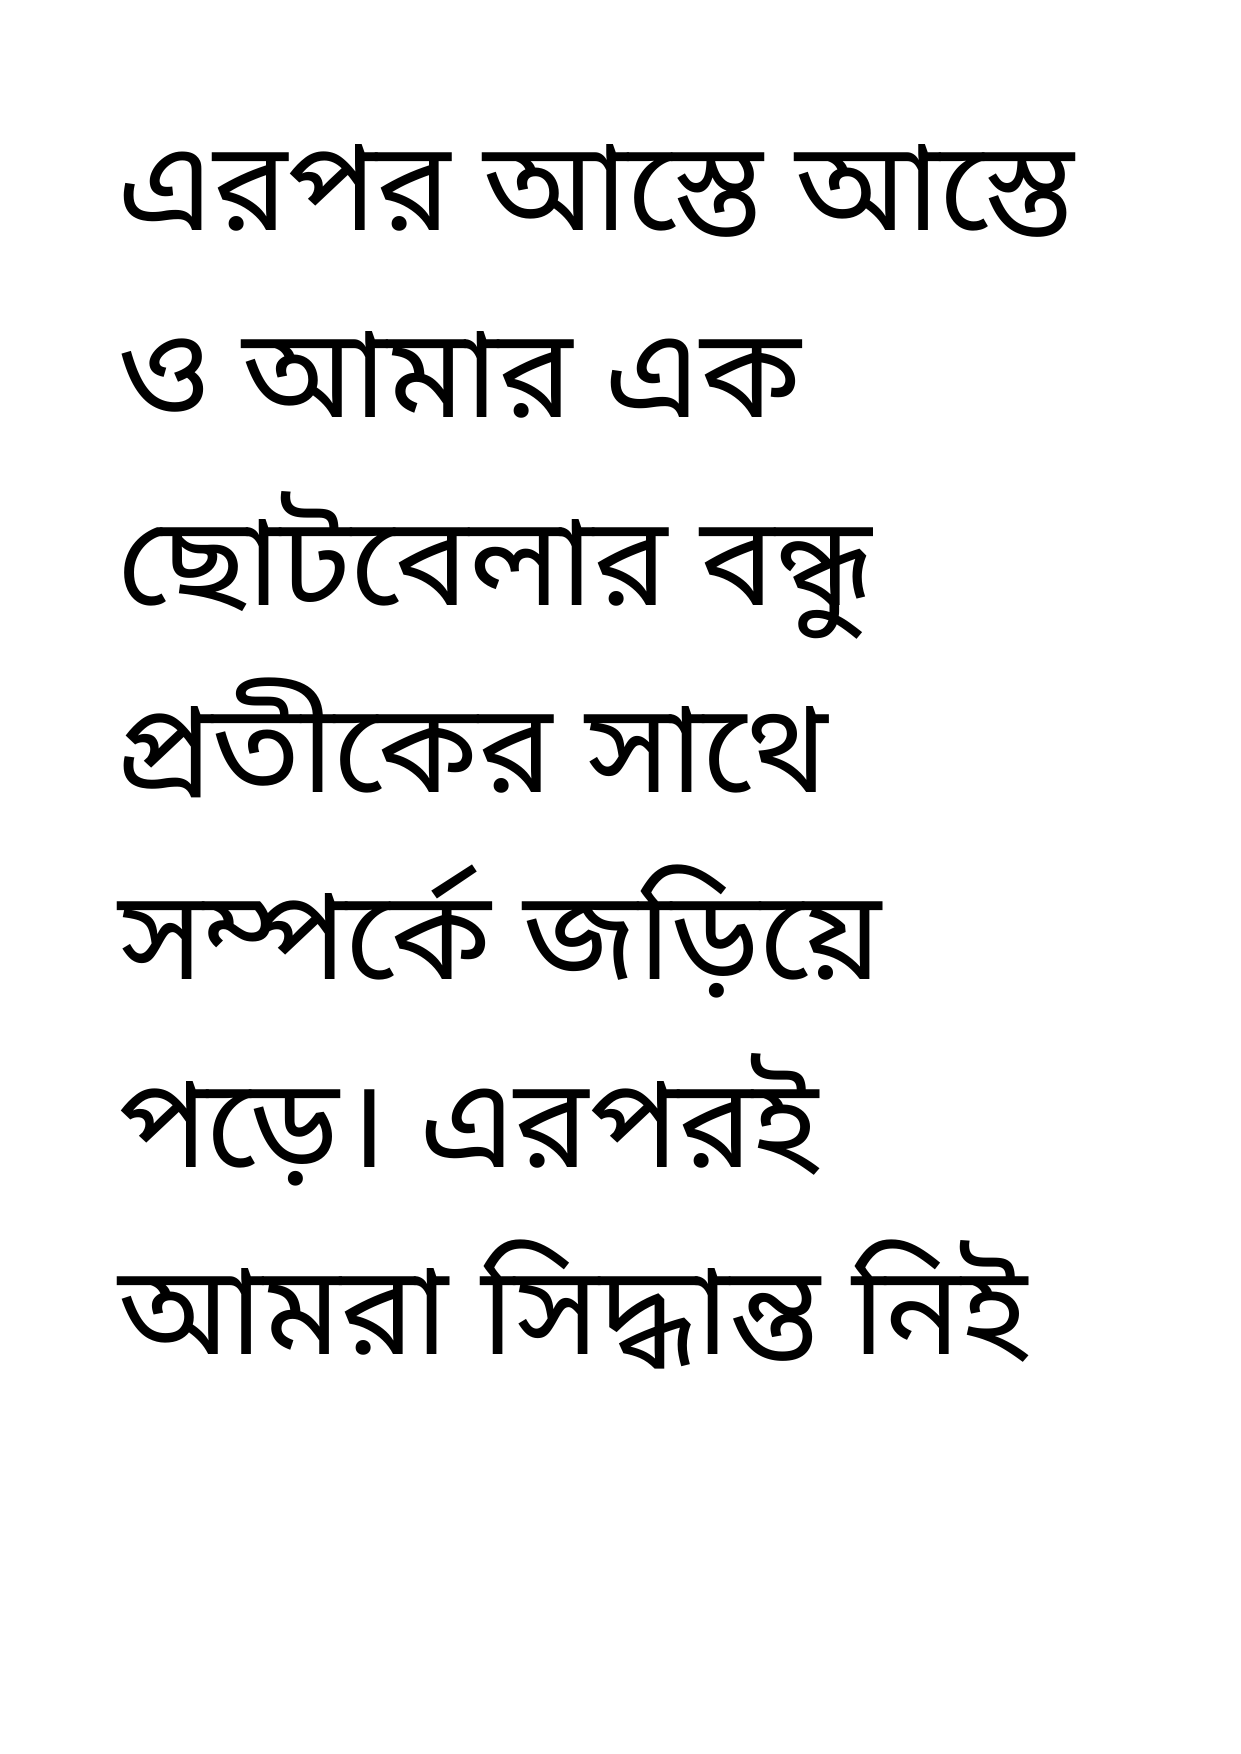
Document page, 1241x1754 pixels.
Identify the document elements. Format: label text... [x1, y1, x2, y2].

text এরপর আস্তে আস্তে ও আমার এক ছোটবেলার বন্ধু প্রতীকের সাথে সম্পর্কে জড়িয়ে পড়ে। এরপরই আমরা সিদ্ধান্ত নিই [118, 118, 1122, 1406]
